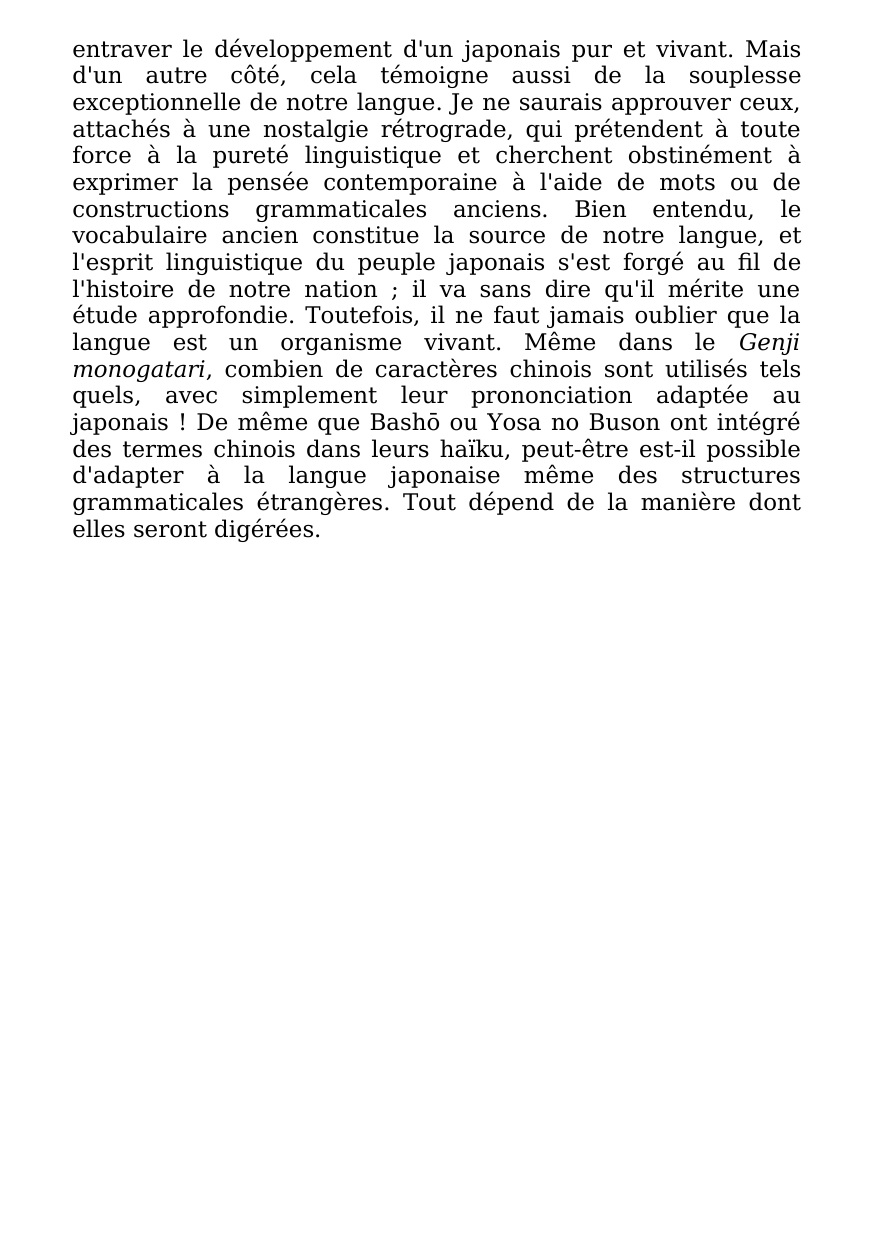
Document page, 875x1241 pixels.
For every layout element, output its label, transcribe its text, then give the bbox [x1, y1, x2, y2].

text entraver le développement d'un japonais pur et vivant. Mais d'un autre côté, cela témoigne aussi de la souplesse exceptionnelle de notre langue. Je ne saurais approuver ceux, attachés à une nostalgie rétrograde, qui prétendent à toute force à la pureté linguistique et cherchent obstinément à exprimer la pensée contemporaine à l'aide de mots ou de constructions grammaticales anciens. Bien entendu, le vocabulaire ancien constitue la source de notre langue, et l'esprit linguistique du peuple japonais s'est forgé au fil de l'histoire de notre nation ; il va sans dire qu'il mérite une étude approfondie. Toutefois, il ne faut jamais oublier que la langue est un organisme vivant. Même dans le Genji monogatari, combien de caractères chinois sont utilisés tels quels, avec simplement leur prononciation adaptée au japonais ! De même que Bashō ou Yosa no Buson ont intégré des termes chinois dans leurs haïku, peut-être est-il possible d'adapter à la langue japonaise même des structures grammaticales étrangères. Tout dépend de la manière dont elles seront digérées. [72, 36, 802, 543]
